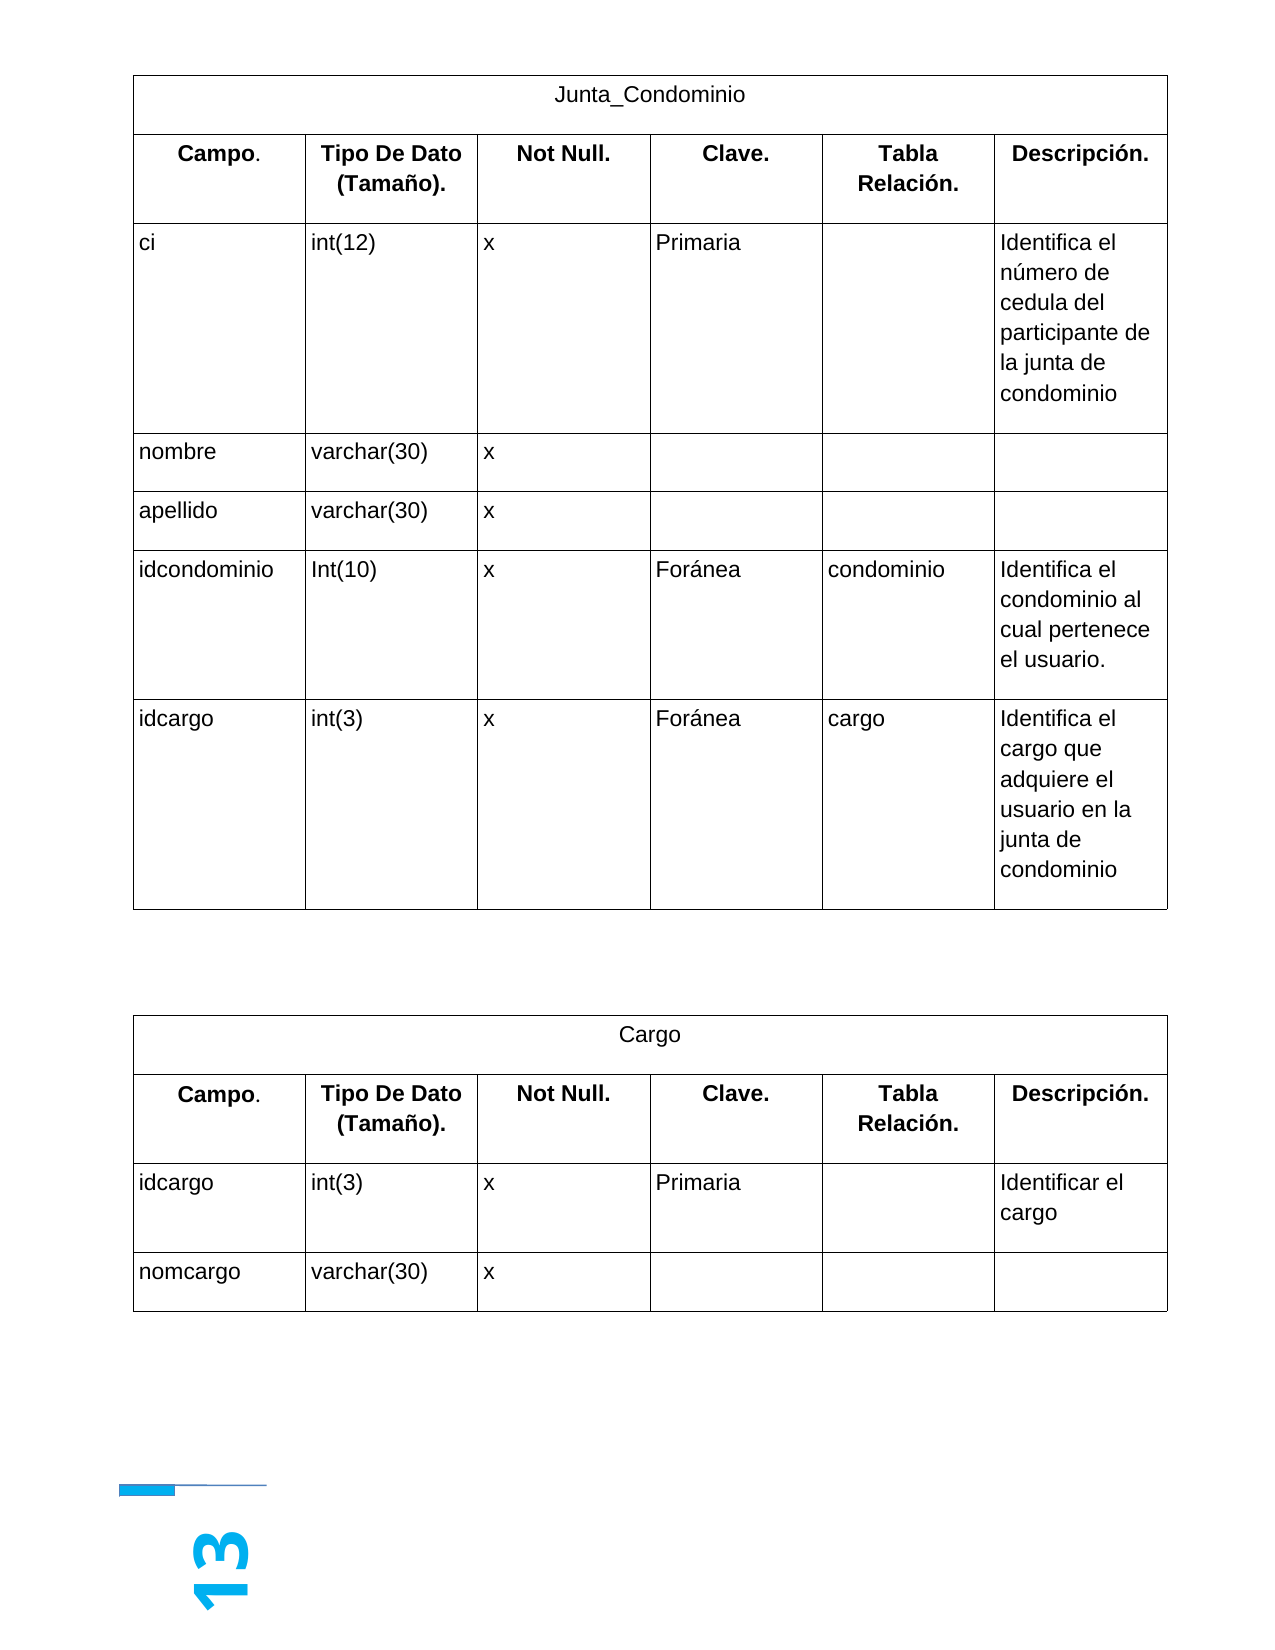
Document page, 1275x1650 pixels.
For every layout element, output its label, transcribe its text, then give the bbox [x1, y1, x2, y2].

table_cell [995, 434, 1167, 491]
table_cell nombre [134, 434, 305, 491]
table_cell varchar(30) [306, 434, 477, 491]
table_cell int(12) [306, 224, 477, 432]
table_cell nomcargo [134, 1253, 305, 1311]
table_cell Tipo De Dato (Tamaño). [306, 1075, 477, 1163]
table_cell Clave. [651, 135, 822, 223]
table_cell x [478, 492, 650, 550]
table_cell Foránea [651, 700, 822, 909]
table_cell Identifica el condominio al cual pertenece el usuario. [995, 551, 1167, 699]
table_cell Descripción. [995, 135, 1167, 223]
table_cell [995, 492, 1167, 550]
table_cell [823, 1164, 994, 1252]
table_cell Int(10) [306, 551, 477, 699]
table_cell [823, 434, 994, 491]
table_cell Identifica el número de cedula del participante de la junta de condominio [995, 224, 1167, 432]
table_cell varchar(30) [306, 1253, 477, 1311]
table_header Junta_Condominio [134, 76, 1167, 134]
table_cell idcargo [134, 700, 305, 909]
table_header Cargo [134, 1016, 1167, 1074]
table_cell int(3) [306, 1164, 477, 1252]
table_cell x [478, 1253, 650, 1311]
table_cell [651, 492, 822, 550]
table_cell varchar(30) [306, 492, 477, 550]
table_cell x [478, 700, 650, 909]
table_cell Primaria [651, 1164, 822, 1252]
table_cell int(3) [306, 700, 477, 909]
table_cell x [478, 224, 650, 432]
table_cell idcargo [134, 1164, 305, 1252]
table_cell [823, 1253, 994, 1311]
table_cell x [478, 1164, 650, 1252]
table_cell condominio [823, 551, 994, 699]
table_cell Primaria [651, 224, 822, 432]
table_cell Tabla Relación. [823, 1075, 994, 1163]
table_cell Foránea [651, 551, 822, 699]
table_cell [651, 1253, 822, 1311]
table_cell idcondominio [134, 551, 305, 699]
table_cell Descripción. [995, 1075, 1167, 1163]
table_cell Clave. [651, 1075, 822, 1163]
table_cell Identifica el cargo que adquiere el usuario en la junta de condominio [995, 700, 1167, 909]
table_cell [823, 224, 994, 432]
table_cell ci [134, 224, 305, 432]
table_cell x [478, 434, 650, 491]
table_cell Not Null. [478, 1075, 650, 1163]
table_cell Campo. [134, 135, 305, 223]
table_cell [995, 1253, 1167, 1311]
table_cell [651, 434, 822, 491]
table_cell apellido [134, 492, 305, 550]
table_cell Tipo De Dato (Tamaño). [306, 135, 477, 223]
table_cell Tabla Relación. [823, 135, 994, 223]
table_cell x [478, 551, 650, 699]
table_cell Campo. [134, 1075, 305, 1163]
table_cell [823, 492, 994, 550]
table_cell Identificar el cargo [995, 1164, 1167, 1252]
table_cell cargo [823, 700, 994, 909]
table_cell Not Null. [478, 135, 650, 223]
